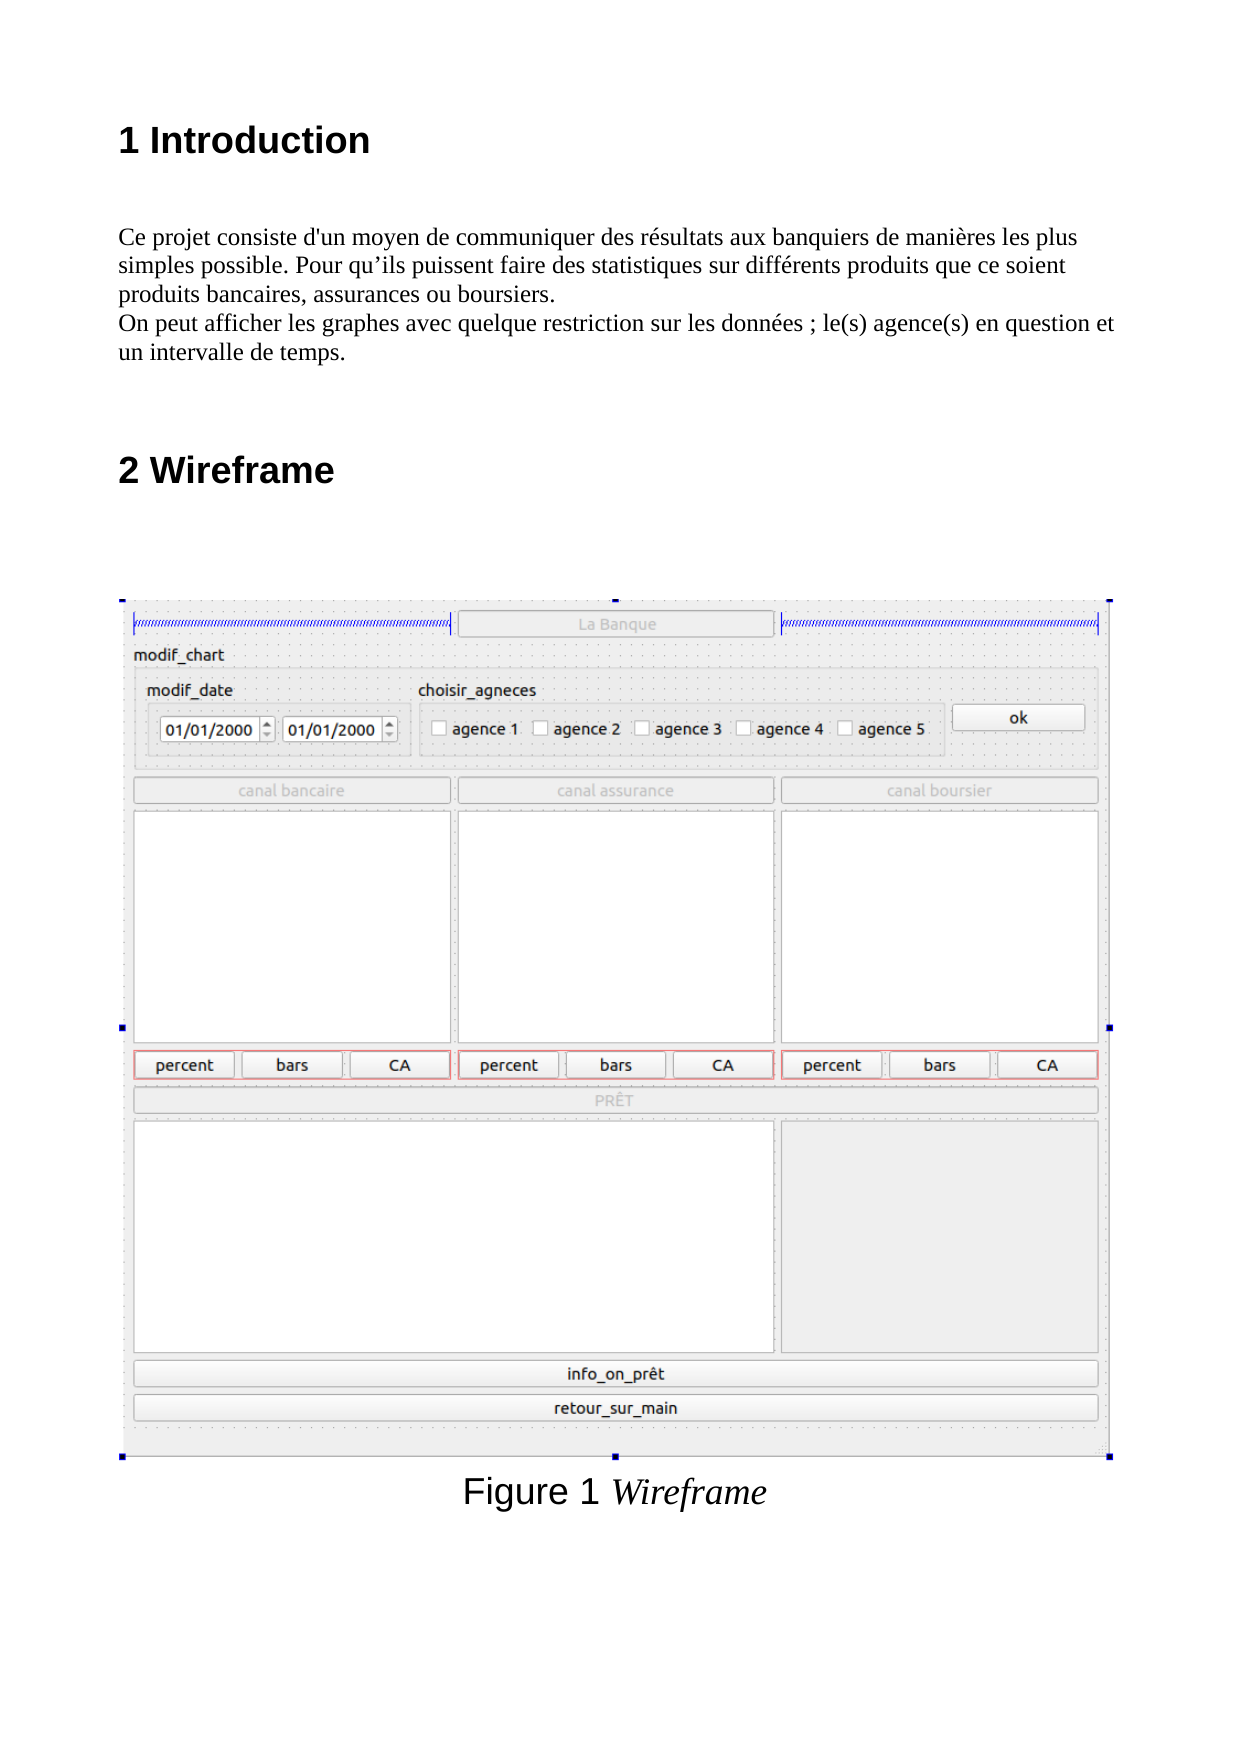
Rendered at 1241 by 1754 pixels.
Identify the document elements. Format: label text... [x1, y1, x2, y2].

subtitle 2 Wireframe [118, 448, 1122, 492]
text Ce projet consiste d'un moyen de communiquer des résultats aux banquiers de manières les plus simples possible. Pour qu’ils puissent faire des statistiques sur différents produits que ce soient produits bancaires, assurances ou boursiers. On peut afficher les graphes avec quelque restriction sur les données ; le(s) agence(s) en question et un intervalle de temps. [118, 222, 1122, 366]
subtitle Figure 1 Wireframe [118, 1469, 1122, 1512]
picture [118, 599, 1123, 1469]
subtitle 1 Introduction [118, 118, 1122, 162]
